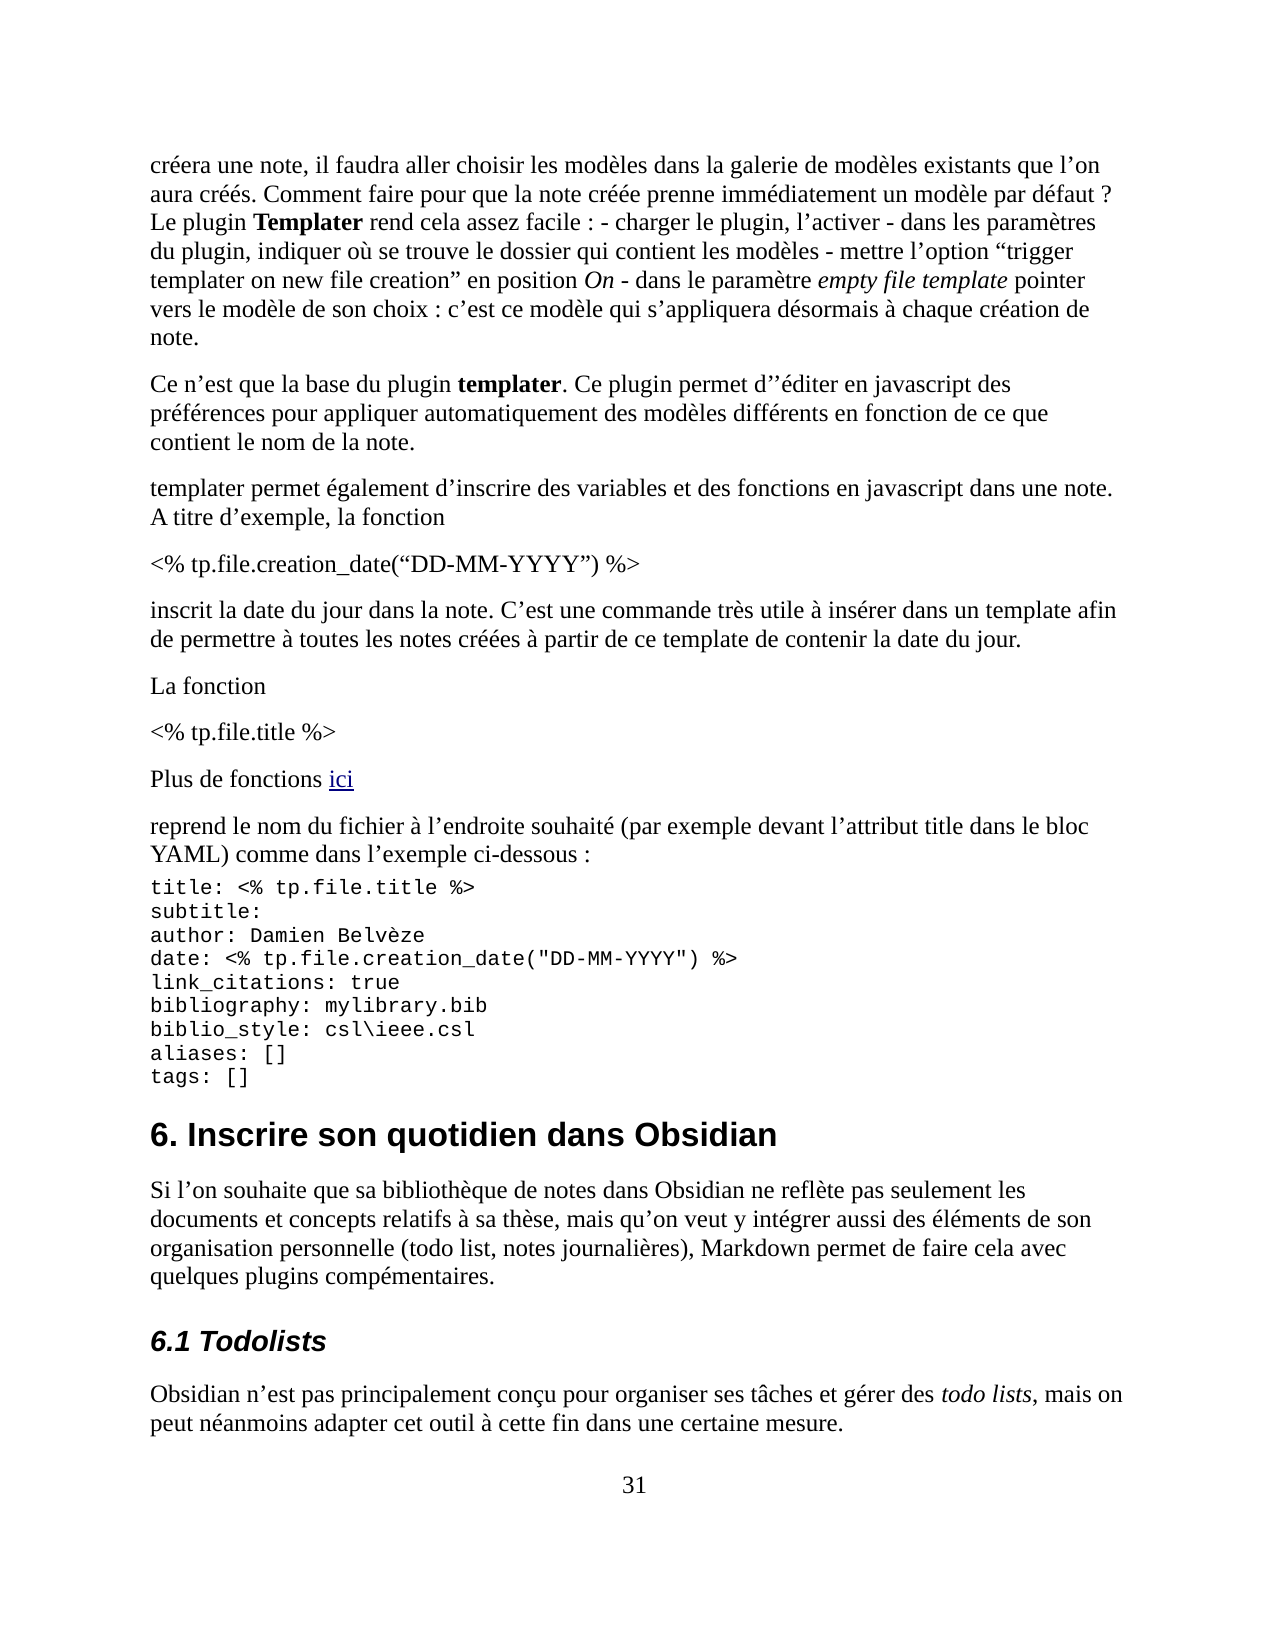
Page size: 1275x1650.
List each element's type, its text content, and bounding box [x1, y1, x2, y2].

text inscrit la date du jour dans la note. C’est une commande très utile à insérer dans un template afin de permettre à toutes les notes créées à partir de ce template de contenir la date du jour. [150, 595, 1125, 653]
text subtitle: [150, 901, 1125, 924]
text tags: [] [150, 1066, 1125, 1090]
text bibliography: mylibrary.bib [150, 996, 1125, 1019]
text Si l’on souhaite que sa bibliothèque de notes dans Obsidian ne reflète pas seulement les documents et concepts relatifs à sa thèse, mais qu’on veut y intégrer aussi des éléments de son organisation personnelle (todo list, notes journalières), Markdown permet de faire cela avec quelques plugins compémentaires. [150, 1175, 1125, 1290]
text La fonction [150, 671, 1125, 699]
text <% tp.file.title %> [150, 717, 1125, 746]
text Plus de fonctions ici [150, 764, 1125, 793]
text créera une note, il faudra aller choisir les modèles dans la galerie de modèles existants que l’on aura créés. Comment faire pour que la note créée prenne immédiatement un modèle par défaut ? Le plugin Templater rend cela assez facile : - charger le plugin, l’activer - dans les paramètres du plugin, indiquer où se trouve le dossier qui contient les modèles - mettre l’option “trigger templater on new file creation” en position On - dans le paramètre empty file template pointer vers le modèle de son choix : c’est ce modèle qui s’appliquera désormais à chaque création de note. [150, 150, 1125, 351]
text date: <% tp.file.creation_date("DD-MM-YYYY") %> [150, 948, 1125, 972]
text aliases: [] [150, 1043, 1125, 1066]
text Ce n’est que la base du plugin templater. Ce plugin permet d’’éditer en javascript des préférences pour appliquer automatiquement des modèles différents en fonction de ce que contient le nom de la note. [150, 369, 1125, 455]
text link_citations: true [150, 972, 1125, 996]
text reprend le nom du fichier à l’endroite souhaité (par exemple devant l’attribut title dans le bloc YAML) comme dans l’exemple ci-dessous : [150, 811, 1125, 868]
text <% tp.file.creation_date(“DD-MM-YYYY”) %> [150, 549, 1125, 577]
text author: Damien Belvèze [150, 924, 1125, 948]
subtitle 6.1 Todolists [150, 1324, 1125, 1358]
text Obsidian n’est pas principalement conçu pour organiser ses tâches et gérer des todo lists, mais on peut néanmoins adapter cet outil à cette fin dans une certaine mesure. [150, 1379, 1125, 1437]
text biblio_style: csl\ieee.csl [150, 1019, 1125, 1043]
text templater permet également d’inscrire des variables et des fonctions en javascript dans une note. A titre d’exemple, la fonction [150, 473, 1125, 531]
text title: <% tp.file.title %> [150, 877, 1125, 901]
subtitle 6. Inscrire son quotidien dans Obsidian [150, 1115, 1125, 1154]
